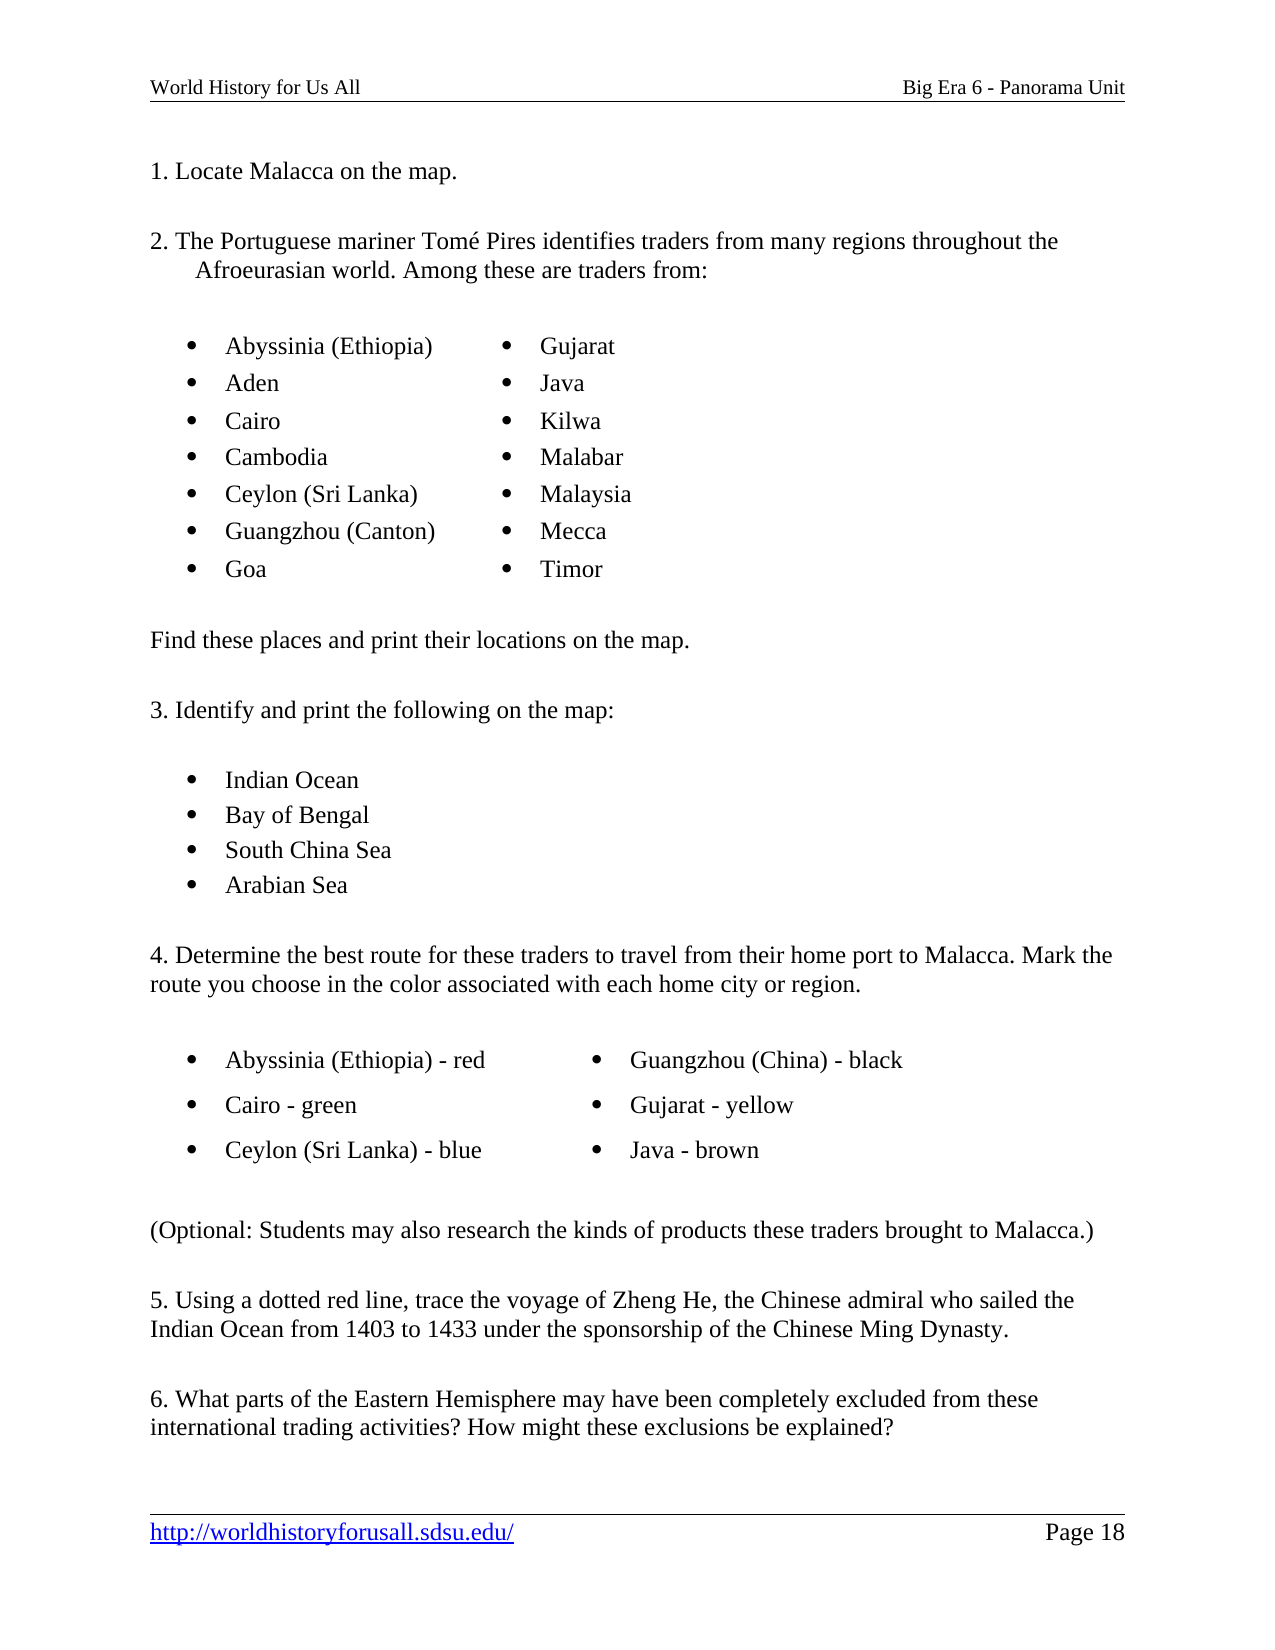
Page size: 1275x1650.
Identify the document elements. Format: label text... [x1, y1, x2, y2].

table_cell Java [454, 362, 731, 400]
text 3. Identify and print the following on the map: [150, 695, 1125, 724]
table_header Gujarat [454, 325, 731, 362]
table_cell Goa [139, 548, 454, 584]
table_header Abyssinia (Ethiopia) [139, 325, 454, 362]
table_header Abyssinia (Ethiopia) - red [139, 1039, 544, 1084]
list Bay of Bengal [187, 800, 1125, 829]
table_cell Ceylon (Sri Lanka) - blue [139, 1129, 544, 1174]
table_cell Java - brown [544, 1129, 937, 1174]
table_cell Guangzhou (Canton) [139, 510, 454, 548]
text (Optional: Students may also research the kinds of products these traders brought to Malacca.) [150, 1215, 1125, 1244]
table_cell Malaysia [454, 473, 731, 510]
table_cell Gujarat - yellow [544, 1084, 937, 1129]
table_cell Aden [139, 362, 454, 400]
table_cell Cairo [139, 400, 454, 436]
table_cell Malabar [454, 436, 731, 473]
table_cell Ceylon (Sri Lanka) [139, 473, 454, 510]
text Find these places and print their locations on the map. [150, 625, 1125, 654]
text 5. Using a dotted red line, trace the voyage of Zheng He, the Chinese admiral who sailed the Indian Ocean from 1403 to 1433 under the sponsorship of the Chinese Ming Dynasty. [150, 1285, 1125, 1342]
table_header Guangzhou (China) - black [544, 1039, 937, 1084]
table_cell Cairo - green [139, 1084, 544, 1129]
table_cell Mecca [454, 510, 731, 548]
table_cell Kilwa [454, 400, 731, 436]
table_cell Cambodia [139, 436, 454, 473]
list Arabian Sea [187, 870, 1125, 899]
list South China Sea [187, 835, 1125, 864]
text 6. What parts of the Eastern Hemisphere may have been completely excluded from these international trading activities? How might these exclusions be explained? [150, 1384, 1125, 1441]
table_cell Timor [454, 548, 731, 584]
subtitle 2. The Portuguese mariner Tomé Pires identifies traders from many regions throughout the Afroeurasian world. Among these are traders from: [150, 226, 1125, 284]
list Indian Ocean [187, 765, 1125, 794]
subtitle 1. Locate Malacca on the map. [150, 156, 1125, 185]
text 4. Determine the best route for these traders to travel from their home port to Malacca. Mark the route you choose in the color associated with each home city or region. [150, 940, 1125, 997]
